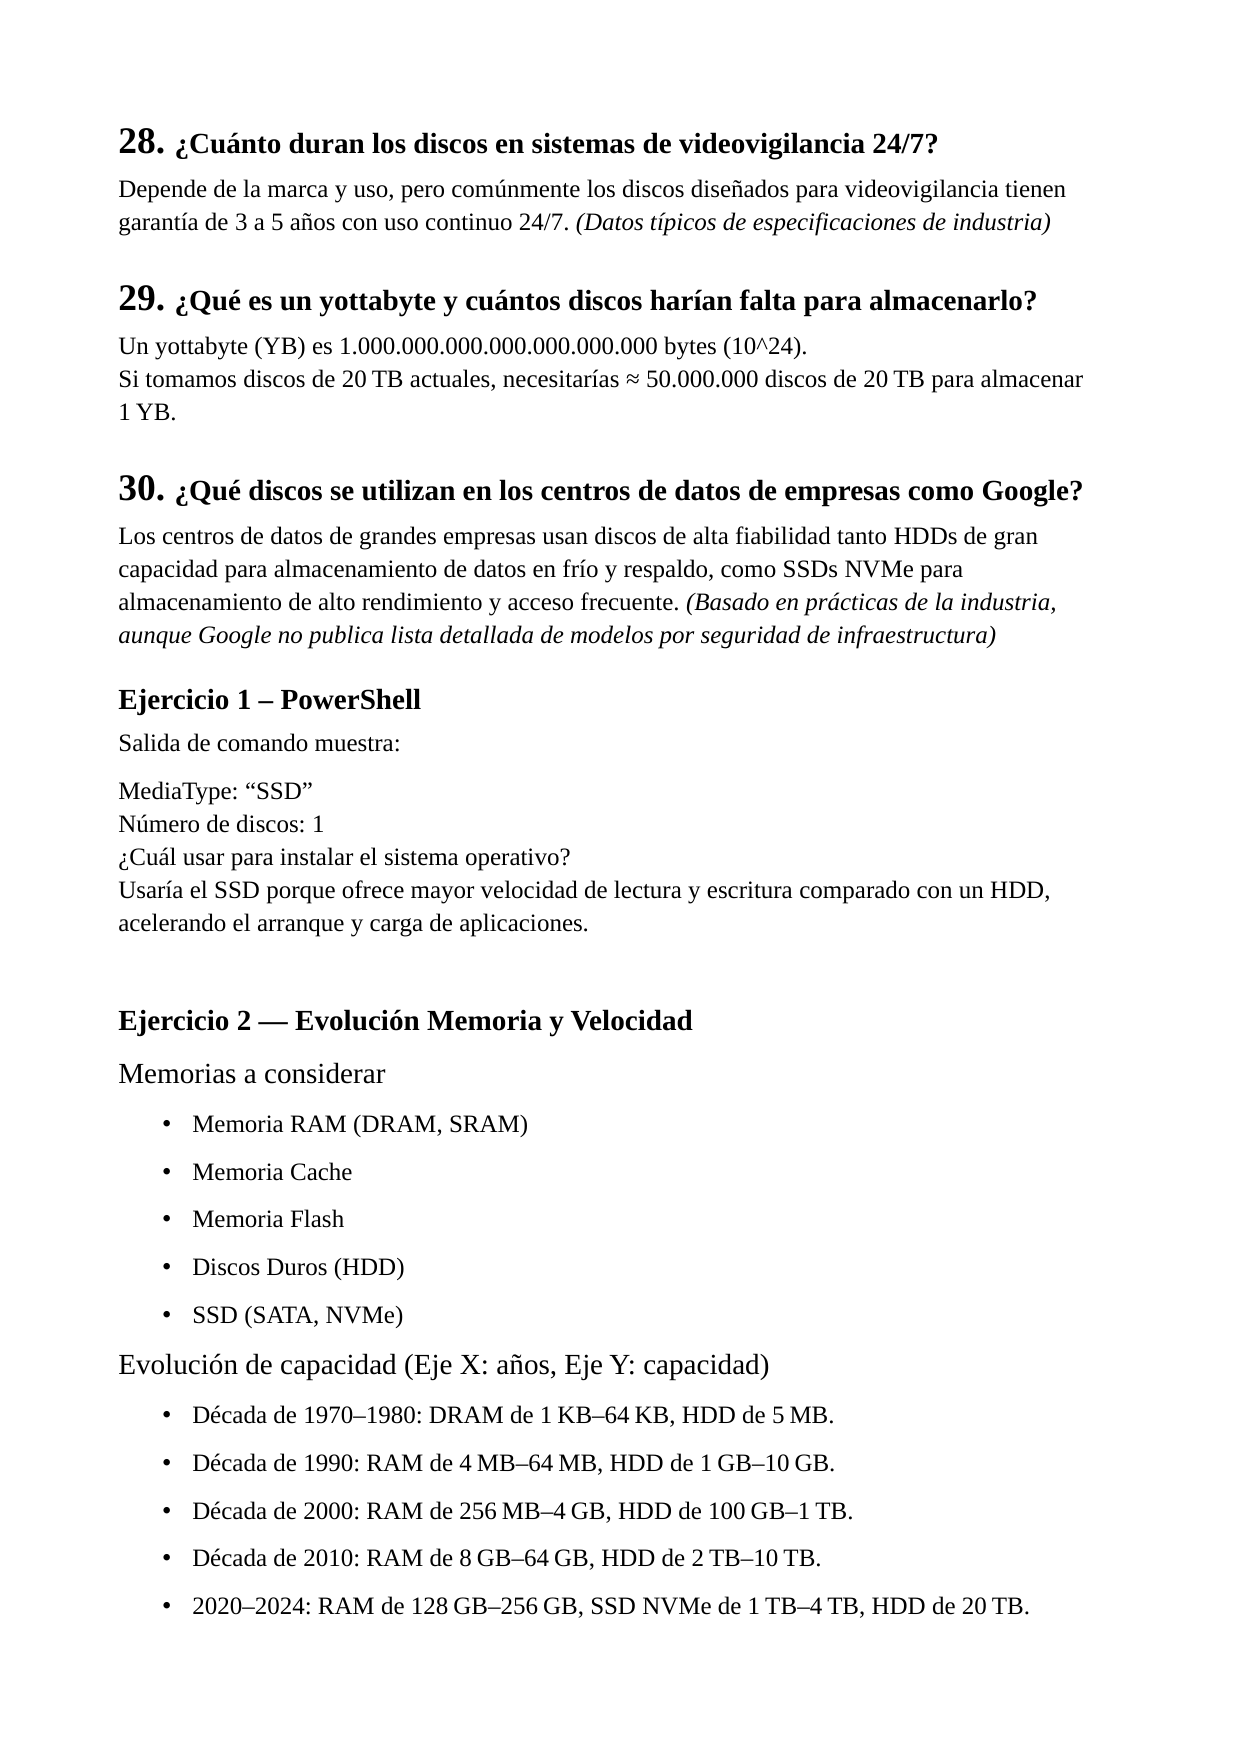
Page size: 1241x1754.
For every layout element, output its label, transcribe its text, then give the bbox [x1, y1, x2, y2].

list Década de 1970–1980: DRAM de 1 KB–64 KB, HDD de 5 MB. [162, 1401, 1122, 1429]
list SSD (SATA, NVMe) [162, 1300, 1122, 1328]
list Memoria Cache [162, 1157, 1122, 1186]
subtitle 30. ¿Qué discos se utilizan en los centros de datos de empresas como Google? [118, 465, 1122, 508]
text MediaType: “SSD” Número de discos: 1 ¿Cuál usar para instalar el sistema operativo? Usaría el SSD porque ofrece mayor velocidad de lectura y escritura comparado con un HDD, acelerando el arranque y carga de aplicaciones. [118, 776, 1122, 937]
text Los centros de datos de grandes empresas usan discos de alta fiabilidad tanto HDDs de gran capacidad para almacenamiento de datos en frío y respaldo, como SSDs NVMe para almacenamiento de alto rendimiento y acceso frecuente. (Basado en prácticas de la industria, aunque Google no publica lista detallada de modelos por seguridad de infraestructura) [118, 521, 1122, 649]
list Discos Duros (HDD) [162, 1252, 1122, 1281]
list Década de 2000: RAM de 256 MB–4 GB, HDD de 100 GB–1 TB. [162, 1496, 1122, 1524]
list Memoria RAM (DRAM, SRAM) [162, 1109, 1122, 1138]
list Década de 2010: RAM de 8 GB–64 GB, HDD de 2 TB–10 TB. [162, 1543, 1122, 1572]
list 2020–2024: RAM de 128 GB–256 GB, SSD NVMe de 1 TB–4 TB, HDD de 20 TB. [162, 1591, 1122, 1620]
subtitle 28. ¿Cuánto duran los discos en sistemas de videovigilancia 24/7? [118, 118, 1122, 161]
text Un yottabyte (YB) es 1.000.000.000.000.000.000.000 bytes (10^24). Si tomamos discos de 20 TB actuales, necesitarías ≈ 50.000.000 discos de 20 TB para almacenar 1 YB. [118, 331, 1122, 426]
subtitle Memorias a considerar [118, 1056, 1122, 1090]
subtitle Ejercicio 2 — Evolución Memoria y Velocidad [118, 1003, 1122, 1037]
subtitle 29. ¿Qué es un yottabyte y cuántos discos harían falta para almacenarlo? [118, 275, 1122, 318]
subtitle Ejercicio 1 – PowerShell [118, 682, 1122, 716]
subtitle Evolución de capacidad (Eje X: años, Eje Y: capacidad) [118, 1347, 1122, 1381]
list Memoria Flash [162, 1204, 1122, 1233]
text Salida de comando muestra: [118, 728, 1122, 757]
list Década de 1990: RAM de 4 MB–64 MB, HDD de 1 GB–10 GB. [162, 1448, 1122, 1477]
text Depende de la marca y uso, pero comúnmente los discos diseñados para videovigilancia tienen garantía de 3 a 5 años con uso continuo 24/7. (Datos típicos de especificaciones de industria) [118, 174, 1122, 236]
